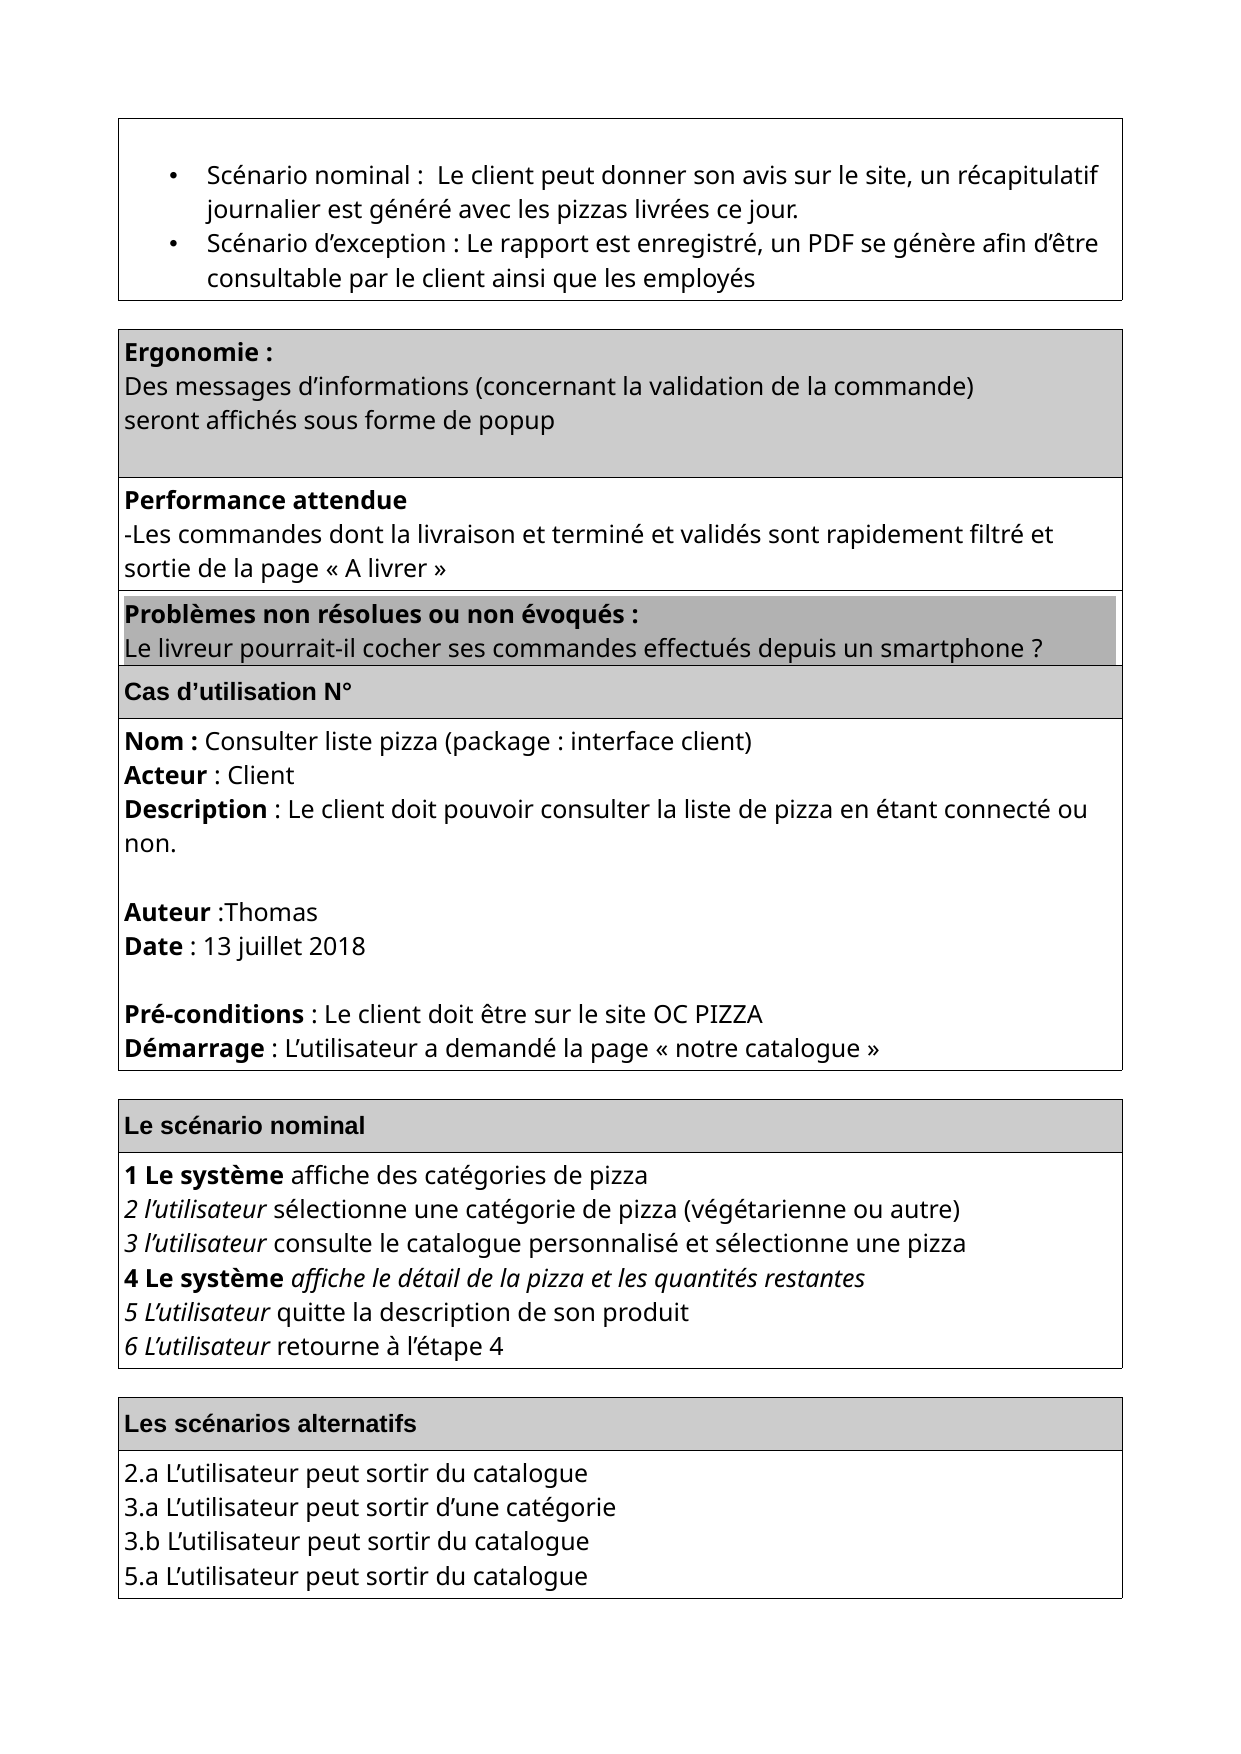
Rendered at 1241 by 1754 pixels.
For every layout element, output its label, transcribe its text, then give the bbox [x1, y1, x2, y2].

table_cell Post condition : Scénario nominal : Le client peut donner son avis sur le site, un récapitulatif journalier est généré avec les pizzas livrées ce jour. Scénario d’exception : Le rapport est enregistré, un PDF se génère afin d’être consultable par le client ainsi que les employés [119, 119, 1122, 300]
table_header Cas d’utilisation N° [119, 666, 1122, 718]
table_header Ergonomie : Des messages d’informations (concernant la validation de la commande) seront affichés sous forme de popup [119, 330, 1122, 477]
table_cell Problèmes non résolues ou non évoqués : Le livreur pourrait-il cocher ses commandes effectués depuis un smartphone ? [119, 591, 1122, 665]
table_cell 1 Le système affiche des catégories de pizza 2 l’utilisateur sélectionne une catégorie de pizza (végétarienne ou autre) 3 l’utilisateur consulte le catalogue personnalisé et sélectionne une pizza 4 Le système affiche le détail de la pizza et les quantités restantes 5 L’utilisateur quitte la description de son produit 6 L’utilisateur retourne à l’étape 4 [119, 1153, 1122, 1368]
table_header Le scénario nominal [119, 1100, 1122, 1152]
table_cell Nom : Consulter liste pizza (package : interface client) Acteur : Client Description : Le client doit pouvoir consulter la liste de pizza en étant connecté ou non. Auteur :Thomas Date : 13 juillet 2018 Pré-conditions : Le client doit être sur le site OC PIZZA Démarrage : L’utilisateur a demandé la page « notre catalogue » [119, 719, 1122, 1070]
table_cell Performance attendue -Les commandes dont la livraison et terminé et validés sont rapidement filtré et sortie de la page « A livrer » [119, 478, 1122, 590]
table_header Les scénarios alternatifs [119, 1398, 1122, 1450]
table_cell 2.a L’utilisateur peut sortir du catalogue 3.a L’utilisateur peut sortir d’une catégorie 3.b L’utilisateur peut sortir du catalogue 5.a L’utilisateur peut sortir du catalogue [119, 1451, 1122, 1598]
